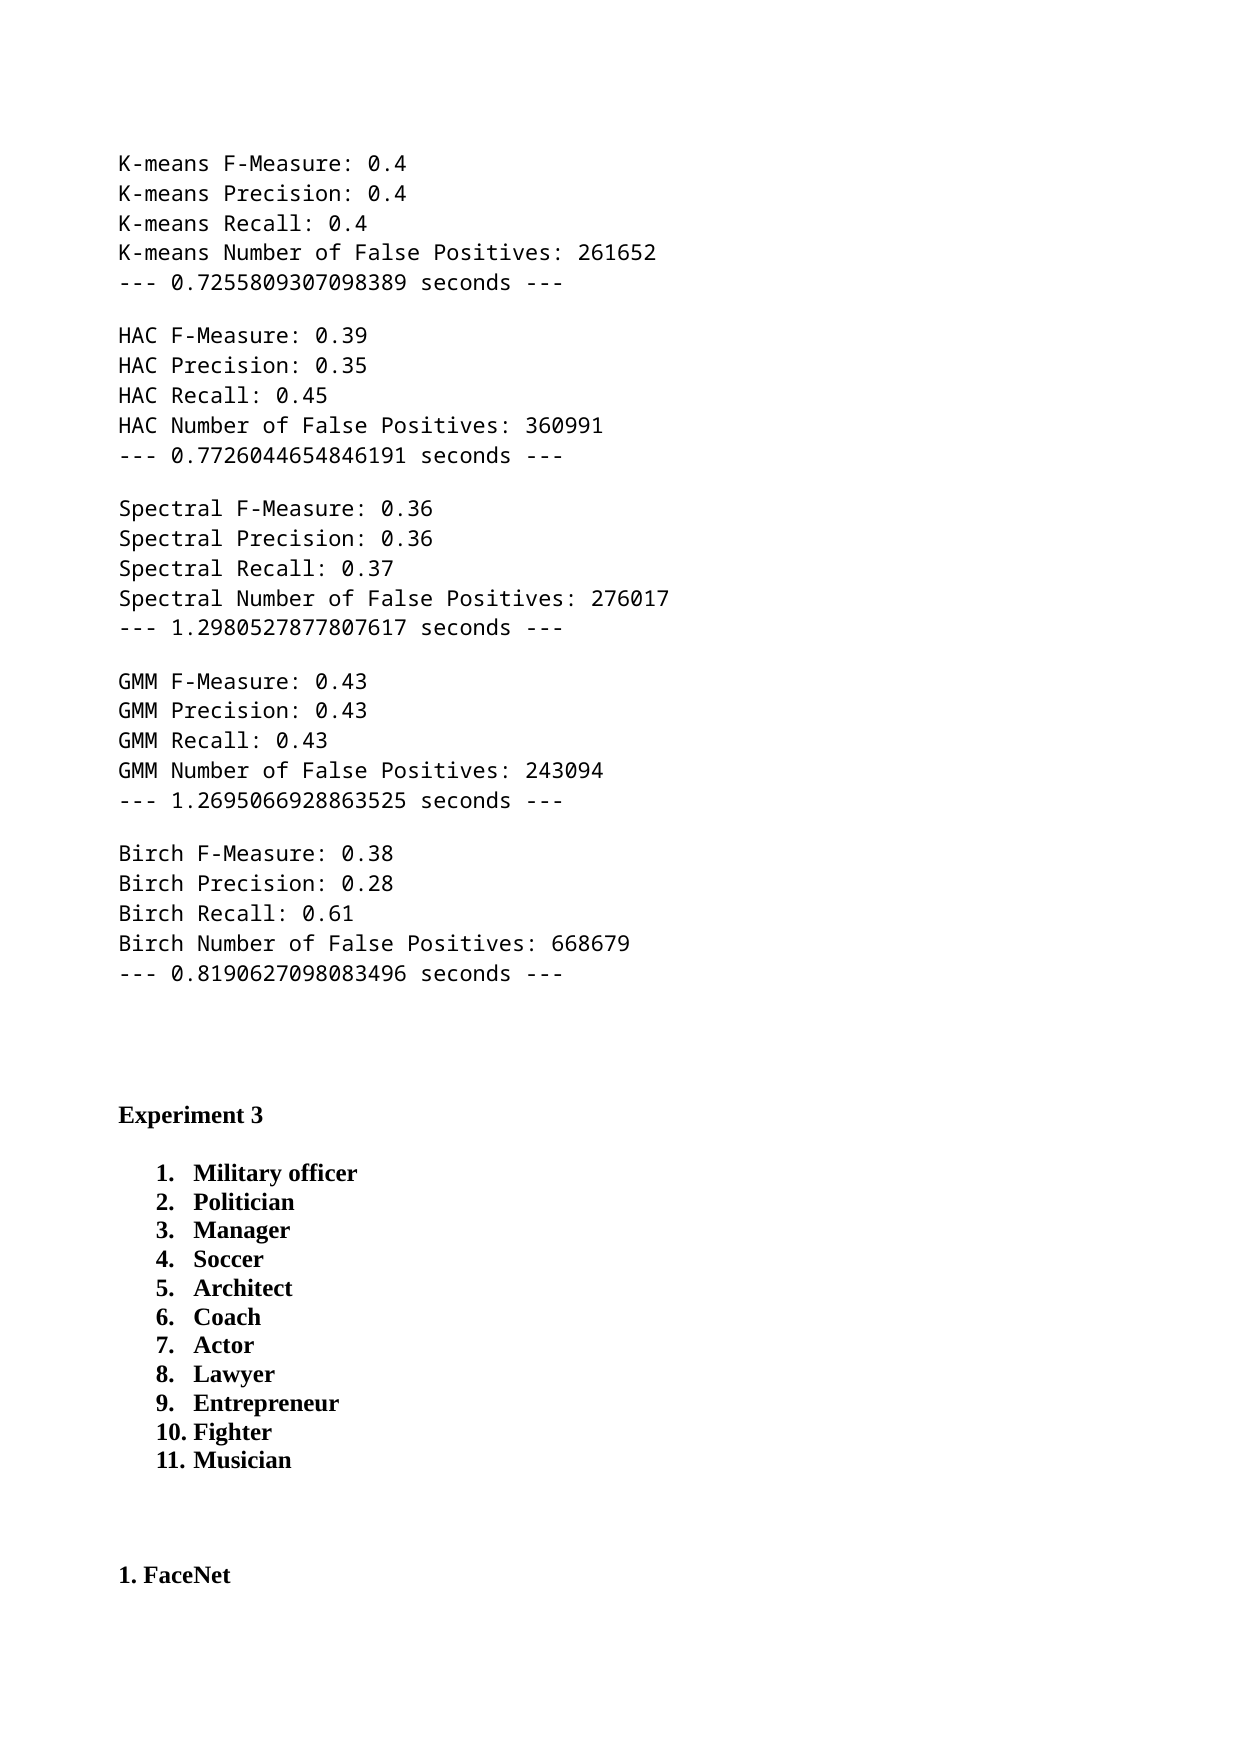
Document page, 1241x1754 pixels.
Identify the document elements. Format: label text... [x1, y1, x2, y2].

list Architect [156, 1273, 1122, 1302]
text 1. FaceNet [118, 1560, 1122, 1589]
text Birch F-Measure: 0.38 [118, 838, 1122, 868]
text --- 0.7255809307098389 seconds --- [118, 267, 1122, 297]
text HAC Precision: 0.35 [118, 350, 1122, 380]
text Experiment 3 [118, 1100, 1122, 1129]
text Spectral F-Measure: 0.36 [118, 493, 1122, 523]
text K-means Number of False Positives: 261652 [118, 237, 1122, 267]
text Birch Number of False Positives: 668679 [118, 928, 1122, 957]
text GMM Recall: 0.43 [118, 725, 1122, 755]
text Birch Recall: 0.61 [118, 898, 1122, 928]
list Manager [156, 1215, 1122, 1244]
text HAC F-Measure: 0.39 [118, 321, 1122, 350]
list Military officer [156, 1158, 1122, 1187]
list Soccer [156, 1244, 1122, 1273]
list Musician [156, 1445, 1122, 1474]
text --- 1.2695066928863525 seconds --- [118, 785, 1122, 815]
text Spectral Precision: 0.36 [118, 523, 1122, 553]
text K-means F-Measure: 0.4 [118, 148, 1122, 178]
text HAC Number of False Positives: 360991 [118, 410, 1122, 440]
text HAC Recall: 0.45 [118, 380, 1122, 410]
list Fighter [156, 1417, 1122, 1445]
text K-means Precision: 0.4 [118, 178, 1122, 207]
text GMM Number of False Positives: 243094 [118, 755, 1122, 785]
list Entrepreneur [156, 1388, 1122, 1417]
text Spectral Recall: 0.37 [118, 553, 1122, 582]
text Birch Precision: 0.28 [118, 868, 1122, 898]
text --- 1.2980527877807617 seconds --- [118, 612, 1122, 642]
text --- 0.7726044654846191 seconds --- [118, 440, 1122, 469]
text --- 0.8190627098083496 seconds --- [118, 957, 1122, 987]
list Lawyer [156, 1359, 1122, 1388]
text K-means Recall: 0.4 [118, 207, 1122, 237]
text Spectral Number of False Positives: 276017 [118, 582, 1122, 612]
list Politician [156, 1187, 1122, 1215]
text GMM F-Measure: 0.43 [118, 666, 1122, 696]
list Coach [156, 1302, 1122, 1330]
list Actor [156, 1330, 1122, 1359]
text GMM Precision: 0.43 [118, 696, 1122, 725]
